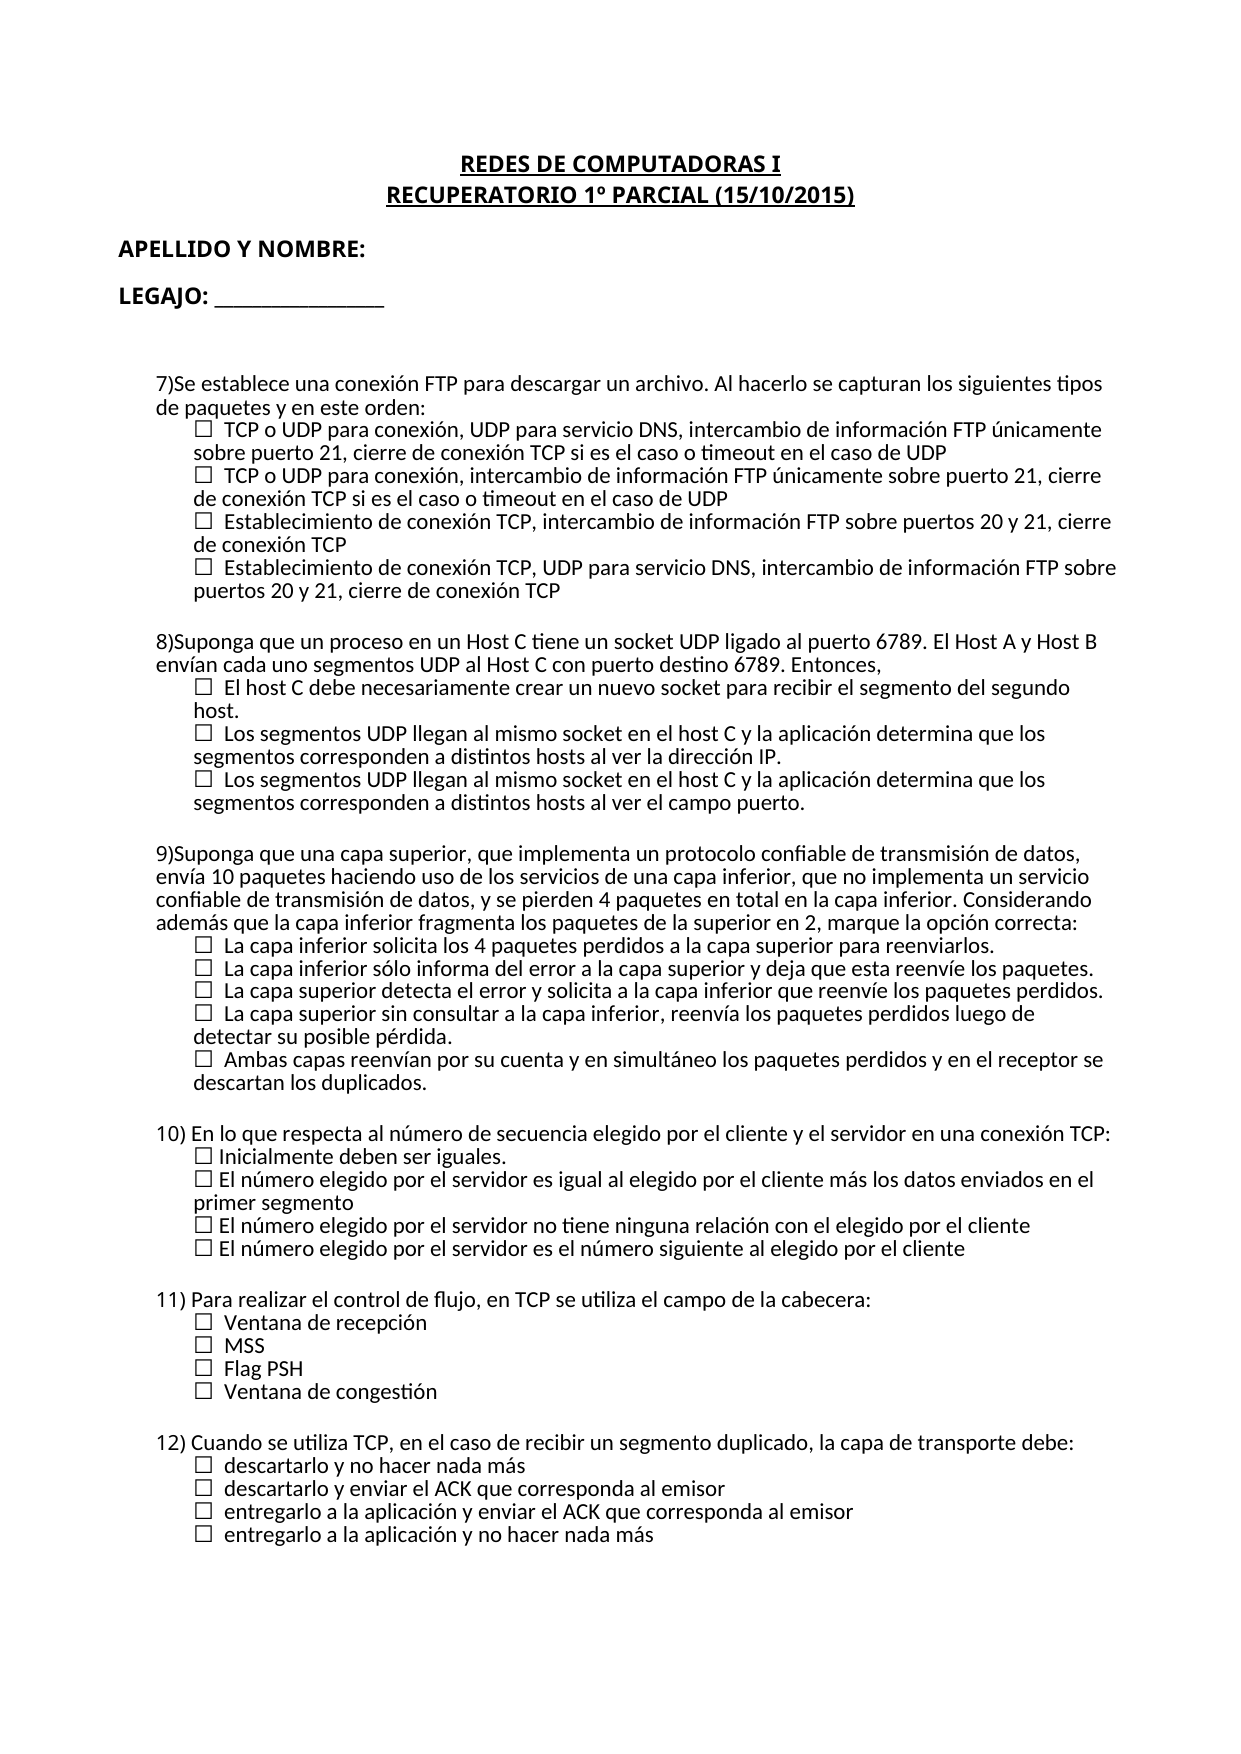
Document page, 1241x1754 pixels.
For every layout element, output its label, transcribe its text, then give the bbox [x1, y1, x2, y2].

text ☐ TCP o UDP para conexión, intercambio de información FTP únicamente sobre puerto 21, cierre de conexión TCP si es el caso o timeout en el caso de UDP [118, 466, 1122, 512]
text ☐ El host C debe necesariamente crear un nuevo socket para recibir el segmento del segundo host. [118, 678, 1122, 724]
text ☐ MSS [118, 1336, 1122, 1359]
list Se establece una conexión FTP para descargar un archivo. Al hacerlo se capturan los siguientes tipos de paquetes y en este orden: [118, 369, 1122, 421]
text ☐ TCP o UDP para conexión, UDP para servicio DNS, intercambio de información FTP únicamente sobre puerto 21, cierre de conexión TCP si es el caso o timeout en el caso de UDP [118, 421, 1122, 466]
text ☐ El número elegido por el servidor es el número siguiente al elegido por el cliente [118, 1239, 1122, 1262]
list Cuando se utiliza TCP, en el caso de recibir un segmento duplicado, la capa de transporte debe: [118, 1428, 1122, 1457]
text ☐ Establecimiento de conexión TCP, UDP para servicio DNS, intercambio de información FTP sobre puertos 20 y 21, cierre de conexión TCP [118, 558, 1122, 604]
text ☐ Flag PSH [118, 1359, 1122, 1382]
text ☐ Ventana de congestión [118, 1382, 1122, 1405]
text ☐ Establecimiento de conexión TCP, intercambio de información FTP sobre puertos 20 y 21, cierre de conexión TCP [118, 512, 1122, 558]
text ☐ La capa inferior sólo informa del error a la capa superior y deja que esta reenvíe los paquetes. [118, 959, 1122, 982]
text ☐ La capa superior sin consultar a la capa inferior, reenvía los paquetes perdidos luego de detectar su posible pérdida. [118, 1004, 1122, 1050]
text ☐ Los segmentos UDP llegan al mismo socket en el host C y la aplicación determina que los segmentos corresponden a distintos hosts al ver el campo puerto. [118, 770, 1122, 816]
text ☐ Inicialmente deben ser iguales. [118, 1148, 1122, 1171]
list En lo que respecta al número de secuencia elegido por el cliente y el servidor en una conexión TCP: [118, 1119, 1122, 1148]
text ☐ descartarlo y no hacer nada más [118, 1457, 1122, 1479]
text ☐ Los segmentos UDP llegan al mismo socket en el host C y la aplicación determina que los segmentos corresponden a distintos hosts al ver la dirección IP. [118, 724, 1122, 770]
list Suponga que un proceso en un Host C tiene un socket UDP ligado al puerto 6789. El Host A y Host B envían cada uno segmentos UDP al Host C con puerto destino 6789. Entonces, [118, 627, 1122, 678]
text ☐ entregarlo a la aplicación y no hacer nada más [118, 1525, 1122, 1548]
text ☐ El número elegido por el servidor no tiene ninguna relación con el elegido por el cliente [118, 1216, 1122, 1239]
text ☐ La capa inferior solicita los 4 paquetes perdidos a la capa superior para reenviarlos. [118, 936, 1122, 959]
text ☐ La capa superior detecta el error y solicita a la capa inferior que reenvíe los paquetes perdidos. [118, 982, 1122, 1004]
text ☐ descartarlo y enviar el ACK que corresponda al emisor [118, 1479, 1122, 1502]
text ☐ El número elegido por el servidor es igual al elegido por el cliente más los datos enviados en el primer segmento [118, 1171, 1122, 1216]
list Suponga que una capa superior, que implementa un protocolo confiable de transmisión de datos, envía 10 paquetes haciendo uso de los servicios de una capa inferior, que no implementa un servicio confiable de transmisión de datos, y se pierden 4 paquetes en total en la capa inferior. Considerando además que la capa inferior fragmenta los paquetes de la superior en 2, marque la opción correcta: [118, 839, 1122, 936]
text ☐ Ambas capas reenvían por su cuenta y en simultáneo los paquetes perdidos y en el receptor se descartan los duplicados. [118, 1050, 1122, 1096]
list Para realizar el control de flujo, en TCP se utiliza el campo de la cabecera: [118, 1285, 1122, 1313]
text ☐ Ventana de recepción [118, 1313, 1122, 1336]
text ☐ entregarlo a la aplicación y enviar el ACK que corresponda al emisor [118, 1502, 1122, 1525]
